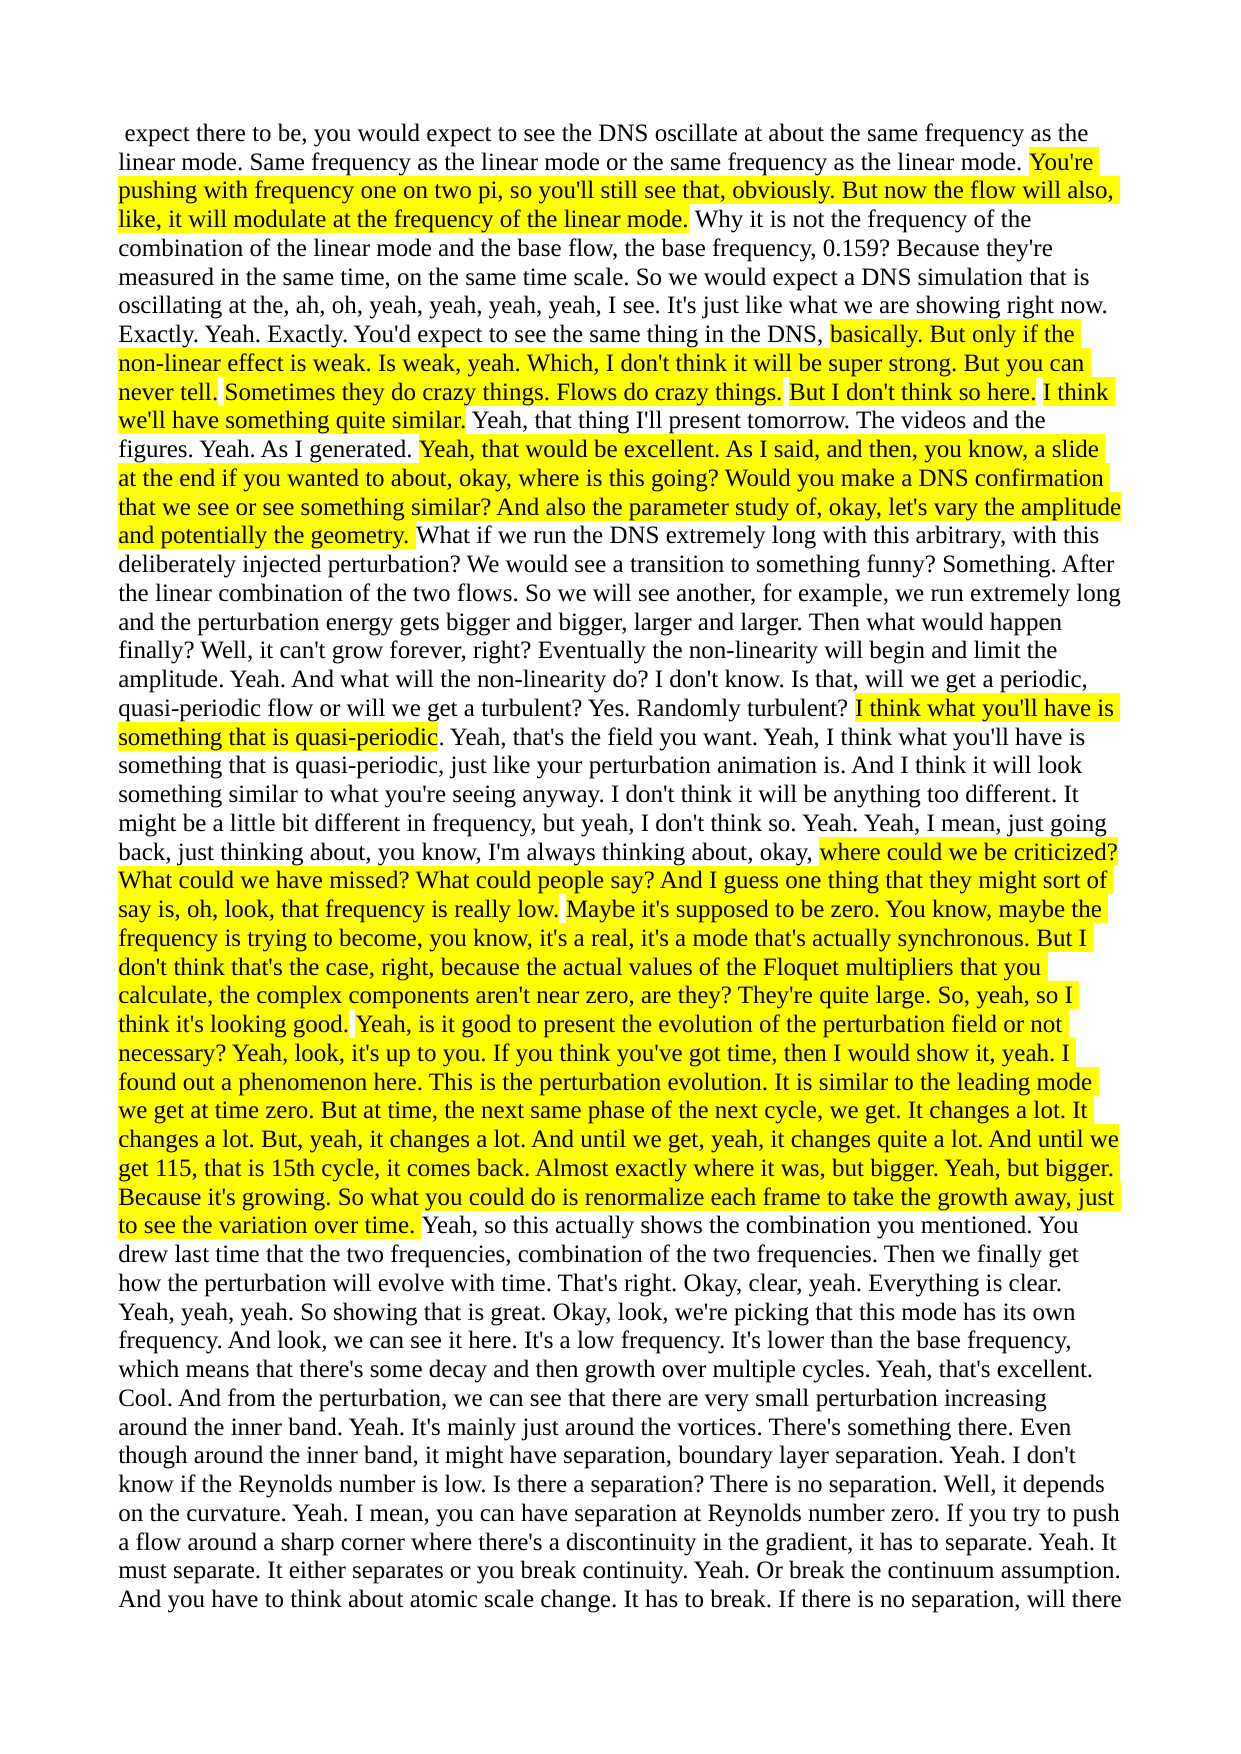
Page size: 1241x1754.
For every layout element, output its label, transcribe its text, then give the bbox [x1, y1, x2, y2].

text expect there to be, you would expect to see the DNS oscillate at about the same frequency as the linear mode. Same frequency as the linear mode or the same frequency as the linear mode. You're pushing with frequency one on two pi, so you'll still see that, obviously. But now the flow will also, like, it will modulate at the frequency of the linear mode. Why it is not the frequency of the combination of the linear mode and the base flow, the base frequency, 0.159? Because they're measured in the same time, on the same time scale. So we would expect a DNS simulation that is oscillating at the, ah, oh, yeah, yeah, yeah, yeah, I see. It's just like what we are showing right now. Exactly. Yeah. Exactly. You'd expect to see the same thing in the DNS, basically. But only if the non-linear effect is weak. Is weak, yeah. Which, I don't think it will be super strong. But you can never tell. Sometimes they do crazy things. Flows do crazy things. But I don't think so here. I think we'll have something quite similar. Yeah, that thing I'll present tomorrow. The videos and the figures. Yeah. As I generated. Yeah, that would be excellent. As I said, and then, you know, a slide at the end if you wanted to about, okay, where is this going? Would you make a DNS confirmation that we see or see something similar? And also the parameter study of, okay, let's vary the amplitude and potentially the geometry. What if we run the DNS extremely long with this arbitrary, with this deliberately injected perturbation? We would see a transition to something funny? Something. After the linear combination of the two flows. So we will see another, for example, we run extremely long and the perturbation energy gets bigger and bigger, larger and larger. Then what would happen finally? Well, it can't grow forever, right? Eventually the non-linearity will begin and limit the amplitude. Yeah. And what will the non-linearity do? I don't know. Is that, will we get a periodic, quasi-periodic flow or will we get a turbulent? Yes. Randomly turbulent? I think what you'll have is something that is quasi-periodic. Yeah, that's the field you want. Yeah, I think what you'll have is something that is quasi-periodic, just like your perturbation animation is. And I think it will look something similar to what you're seeing anyway. I don't think it will be anything too different. It might be a little bit different in frequency, but yeah, I don't think so. Yeah. Yeah, I mean, just going back, just thinking about, you know, I'm always thinking about, okay, where could we be criticized? What could we have missed? What could people say? And I guess one thing that they might sort of say is, oh, look, that frequency is really low. Maybe it's supposed to be zero. You know, maybe the frequency is trying to become, you know, it's a real, it's a mode that's actually synchronous. But I don't think that's the case, right, because the actual values of the Floquet multipliers that you calculate, the complex components aren't near zero, are they? They're quite large. So, yeah, so I think it's looking good. Yeah, is it good to present the evolution of the perturbation field or not necessary? Yeah, look, it's up to you. If you think you've got time, then I would show it, yeah. I found out a phenomenon here. This is the perturbation evolution. It is similar to the leading mode we get at time zero. But at time, the next same phase of the next cycle, we get. It changes a lot. It changes a lot. But, yeah, it changes a lot. And until we get, yeah, it changes quite a lot. And until we get 115, that is 15th cycle, it comes back. Almost exactly where it was, but bigger. Yeah, but bigger. Because it's growing. So what you could do is renormalize each frame to take the growth away, just to see the variation over time. Yeah, so this actually shows the combination you mentioned. You drew last time that the two frequencies, combination of the two frequencies. Then we finally get how the perturbation will evolve with time. That's right. Okay, clear, yeah. Everything is clear. Yeah, yeah, yeah. So showing that is great. Okay, look, we're picking that this mode has its own frequency. And look, we can see it here. It's a low frequency. It's lower than the base frequency, which means that there's some decay and then growth over multiple cycles. Yeah, that's excellent. Cool. And from the perturbation, we can see that there are very small perturbation increasing around the inner band. Yeah. It's mainly just around the vortices. There's something there. Even though around the inner band, it might have separation, boundary layer separation. Yeah. I don't know if the Reynolds number is low. Is there a separation? There is no separation. Well, it depends on the curvature. Yeah. I mean, you can have separation at Reynolds number zero. If you try to push a flow around a sharp corner where there's a discontinuity in the gradient, it has to separate. Yeah. It must separate. It either separates or you break continuity. Yeah. Or break the continuum assumption. And you have to think about atomic scale change. It has to break. If there is no separation, will there [118, 118, 1122, 1613]
